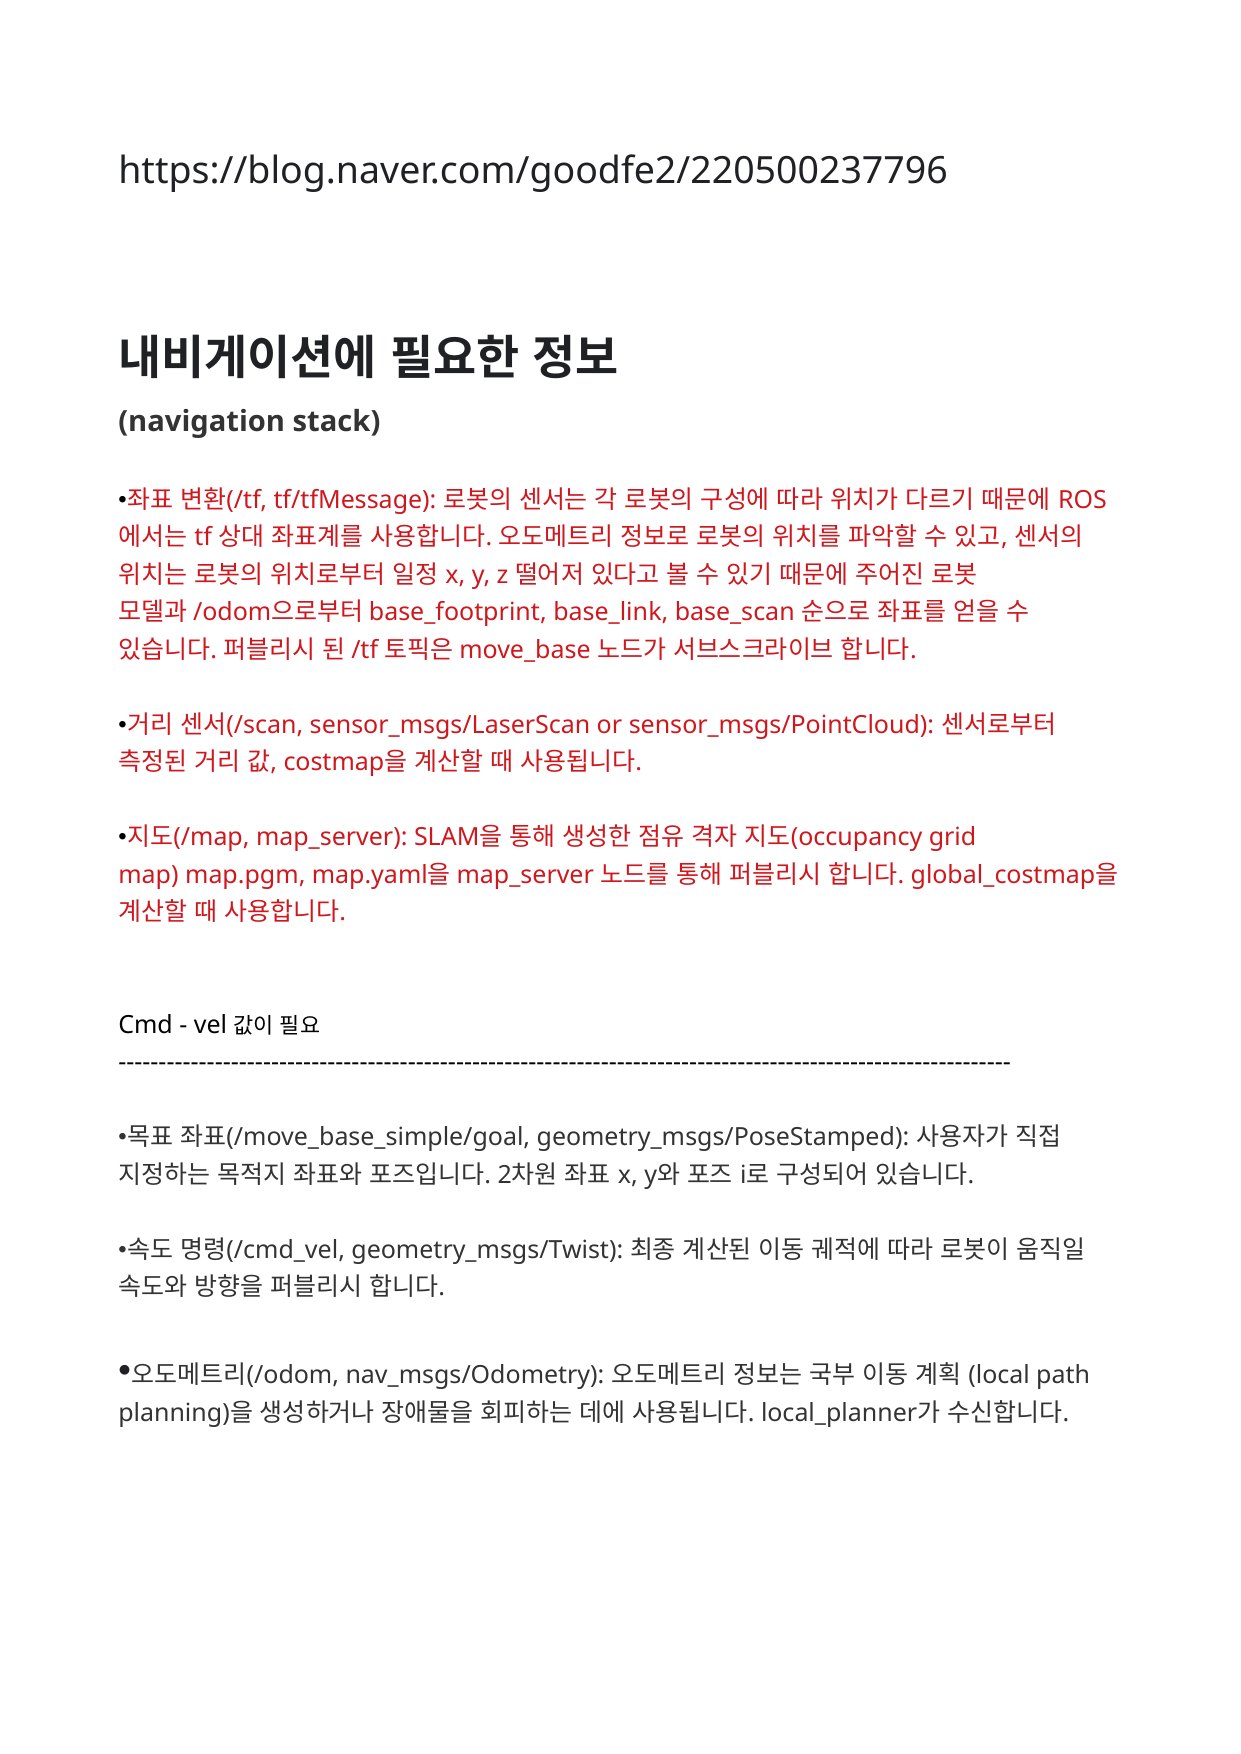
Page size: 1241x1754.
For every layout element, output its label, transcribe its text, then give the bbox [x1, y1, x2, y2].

list 지도(/map, map_server): SLAM을 통해 생성한 점유 격자 지도(occupancy grid map) map.pgm, map.yaml을 map_server 노드를 통해 퍼블리시 합니다. global_costmap을 계산할 때 사용합니다. [118, 815, 1122, 928]
list 거리 센서(/scan, sensor_msgs/LaserScan or sensor_msgs/PointCloud): 센서로부터 측정된 거리 값, costmap을 계산할 때 사용됩니다. [118, 703, 1122, 778]
subtitle 내비게이션에 필요한 정보 [118, 320, 1122, 388]
list 좌표 변환(/tf, tf/tfMessage): 로봇의 센서는 각 로봇의 구성에 따라 위치가 다르기 때문에 ROS에서는 tf 상대 좌표계를 사용합니다. 오도메트리 정보로 로봇의 위치를 파악할 수 있고, 센서의 위치는 로봇의 위치로부터 일정 x, y, z 떨어저 있다고 볼 수 있기 때문에 주어진 로봇 모델과 /odom으로부터 base_footprint, base_link, base_scan 순으로 좌표를 얻을 수 있습니다. 퍼블리시 된 /tf 토픽은 move_base 노드가 서브스크라이브 합니다. [118, 478, 1122, 665]
subtitle https://blog.naver.com/goodfe2/220500237796 [118, 143, 1122, 194]
list 속도 명령(/cmd_vel, geometry_msgs/Twist): 최종 계산된 이동 궤적에 따라 로봇이 움직일 속도와 방향을 퍼블리시 합니다. [118, 1228, 1122, 1303]
list (navigation stack) [118, 401, 1122, 440]
list 목표 좌표(/move_base_simple/goal, geometry_msgs/PoseStamped): 사용자가 직접 지정하는 목적지 좌표와 포즈입니다. 2차원 좌표 x, y와 포즈 i로 구성되어 있습니다. [118, 1115, 1122, 1190]
text Cmd - vel 값이 필요 [118, 1003, 1122, 1040]
list 오도메트리(/odom, nav_msgs/Odometry): 오도메트리 정보는 국부 이동 계획 (local path planning)을 생성하거나 장애물을 회피하는 데에 사용됩니다. local_planner가 수신합니다. [118, 1354, 1122, 1429]
text --------------------------------------------------------------------------------------------------------------- [118, 1040, 1122, 1078]
